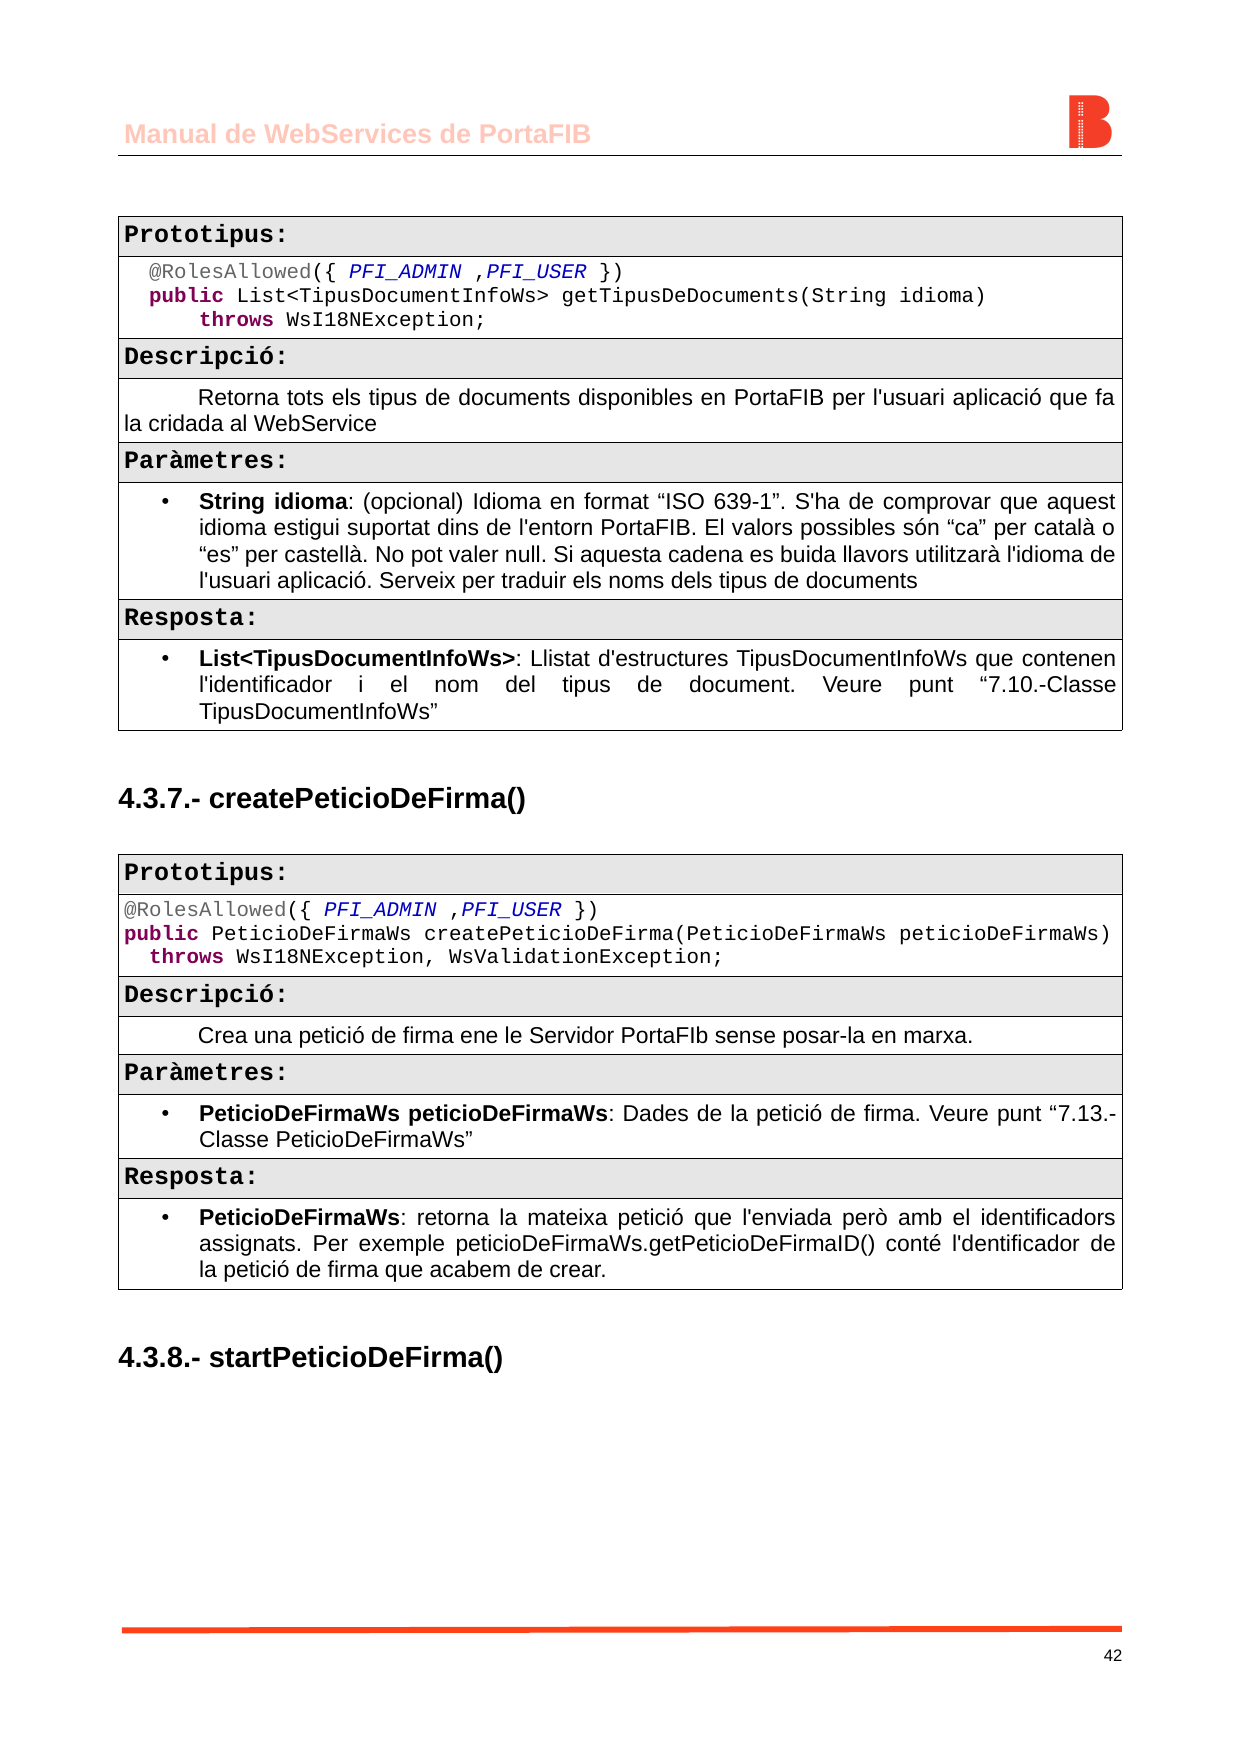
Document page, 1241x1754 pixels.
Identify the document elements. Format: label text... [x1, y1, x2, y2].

table_cell Descripció: [119, 339, 1122, 378]
table_cell Resposta: [119, 600, 1122, 639]
table_cell List<TipusDocumentInfoWs>: Llistat d'estructures TipusDocumentInfoWs que contenen l'identificador i el nom del tipus de document. Veure punt “7.10.-Classe TipusDocumentInfoWs” [119, 640, 1122, 730]
table_cell @RolesAllowed({ PFI_ADMIN ,PFI_USER }) public PeticioDeFirmaWs createPeticioDeFirma(PeticioDeFirmaWs peticioDeFirmaWs) throws WsI18NException, WsValidationException; [119, 895, 1122, 976]
picture [1063, 94, 1117, 150]
table_header Prototipus: [119, 217, 1122, 256]
table_header Prototipus: [119, 855, 1122, 893]
table_cell Crea una petició de firma ene le Servidor PortaFIb sense posar-la en marxa. [119, 1017, 1122, 1054]
table_cell String idioma: (opcional) Idioma en format “ISO 639-1”. S'ha de comprovar que aquest idioma estigui suportat dins de l'entorn PortaFIB. El valors possibles són “ca” per català o “es” per castellà. No pot valer null. Si aquesta cadena es buida llavors utilitzarà l'idioma de l'usuari aplicació. Serveix per traduir els noms dels tipus de documents [119, 483, 1122, 599]
table_cell Retorna tots els tipus de documents disponibles en PortaFIB per l'usuari aplicació que fa la cridada al WebService [119, 379, 1122, 442]
table_cell @RolesAllowed({ PFI_ADMIN ,PFI_USER }) public List<TipusDocumentInfoWs> getTipusDeDocuments(String idioma) throws WsI18NException; [119, 257, 1122, 338]
table_cell PeticioDeFirmaWs peticioDeFirmaWs: Dades de la petició de firma. Veure punt “7.13.-Classe PeticioDeFirmaWs” [119, 1095, 1122, 1158]
table_cell Paràmetres: [119, 443, 1122, 482]
table_cell PeticioDeFirmaWs: retorna la mateixa petició que l'enviada però amb el identificadors assignats. Per exemple peticioDeFirmaWs.getPeticioDeFirmaID() conté l'dentificador de la petició de firma que acabem de crear. [119, 1199, 1122, 1288]
subtitle createPeticioDeFirma() [118, 781, 1122, 815]
table_cell Paràmetres: [119, 1055, 1122, 1094]
table_cell Descripció: [119, 977, 1122, 1016]
subtitle startPeticioDeFirma() [118, 1340, 1122, 1373]
table_cell Resposta: [119, 1159, 1122, 1198]
